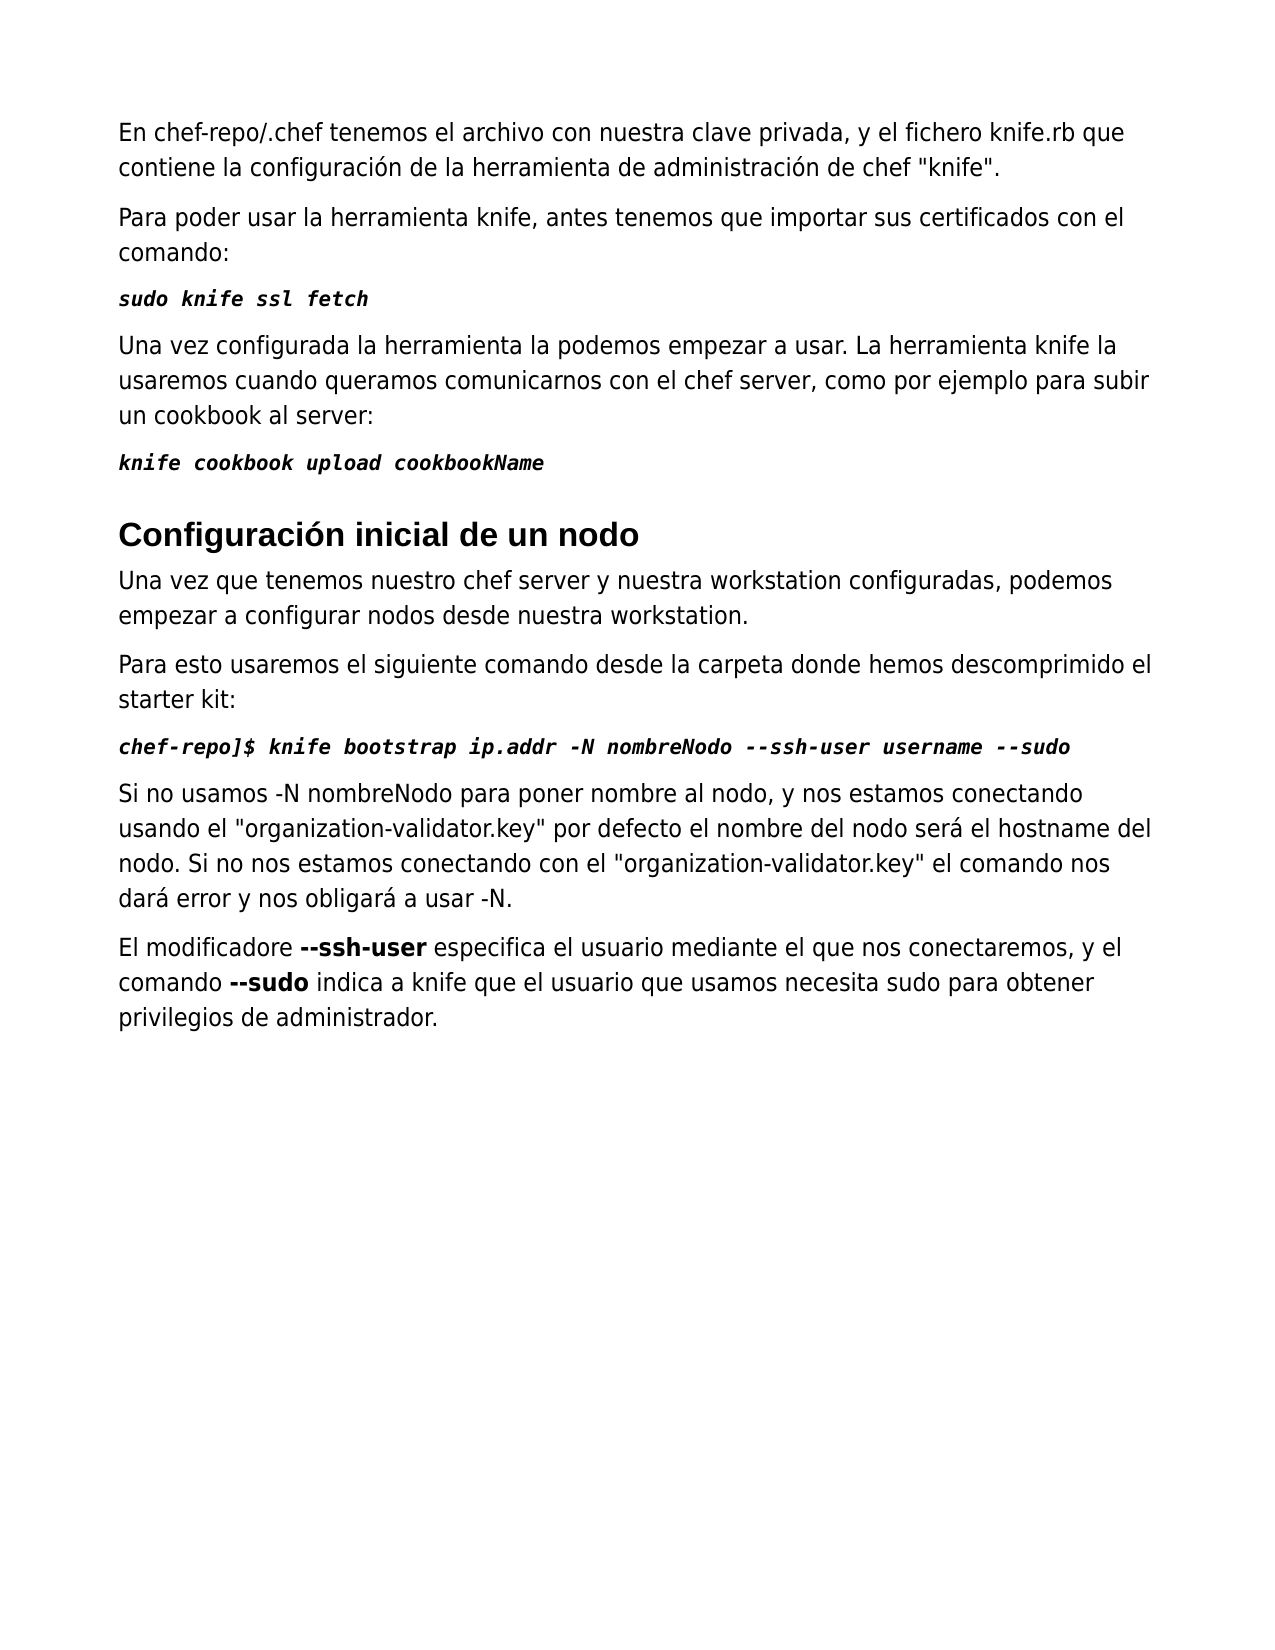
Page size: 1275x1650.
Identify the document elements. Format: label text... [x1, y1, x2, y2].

text Para esto usaremos el siguiente comando desde la carpeta donde hemos descomprimido el starter kit: [118, 651, 1157, 715]
text sudo knife ssl fetch [118, 287, 1157, 312]
text Una vez que tenemos nuestro chef server y nuestra workstation configuradas, podemos empezar a configurar nodos desde nuestra workstation. [118, 566, 1157, 630]
text chef-repo]$ knife bootstrap ip.addr -N nombreNodo --ssh-user username --sudo [118, 735, 1157, 759]
text En chef-repo/.chef tenemos el archivo con nuestra clave privada, y el fichero knife.rb que contiene la configuración de la herramienta de administración de chef "knife". [118, 118, 1157, 182]
subtitle Configuración inicial de un nodo [118, 515, 1157, 554]
text Para poder usar la herramienta knife, antes tenemos que importar sus certificados con el comando: [118, 203, 1157, 267]
text Una vez configurada la herramienta la podemos empezar a usar. La herramienta knife la usaremos cuando queramos comunicarnos con el chef server, como por ejemplo para subir un cookbook al server: [118, 331, 1157, 430]
text Si no usamos -N nombreNodo para poner nombre al nodo, y nos estamos conectando usando el "organization-validator.key" por defecto el nombre del nodo será el hostname del nodo. Si no nos estamos conectando con el "organization-validator.key" el comando nos dará error y nos obligará a usar -N. [118, 779, 1157, 913]
text El modificadore --ssh-user especifica el usuario mediante el que nos conectaremos, y el comando --sudo indica a knife que el usuario que usamos necesita sudo para obtener privilegios de administrador. [118, 933, 1157, 1033]
text knife cookbook upload cookbookName [118, 451, 1157, 475]
